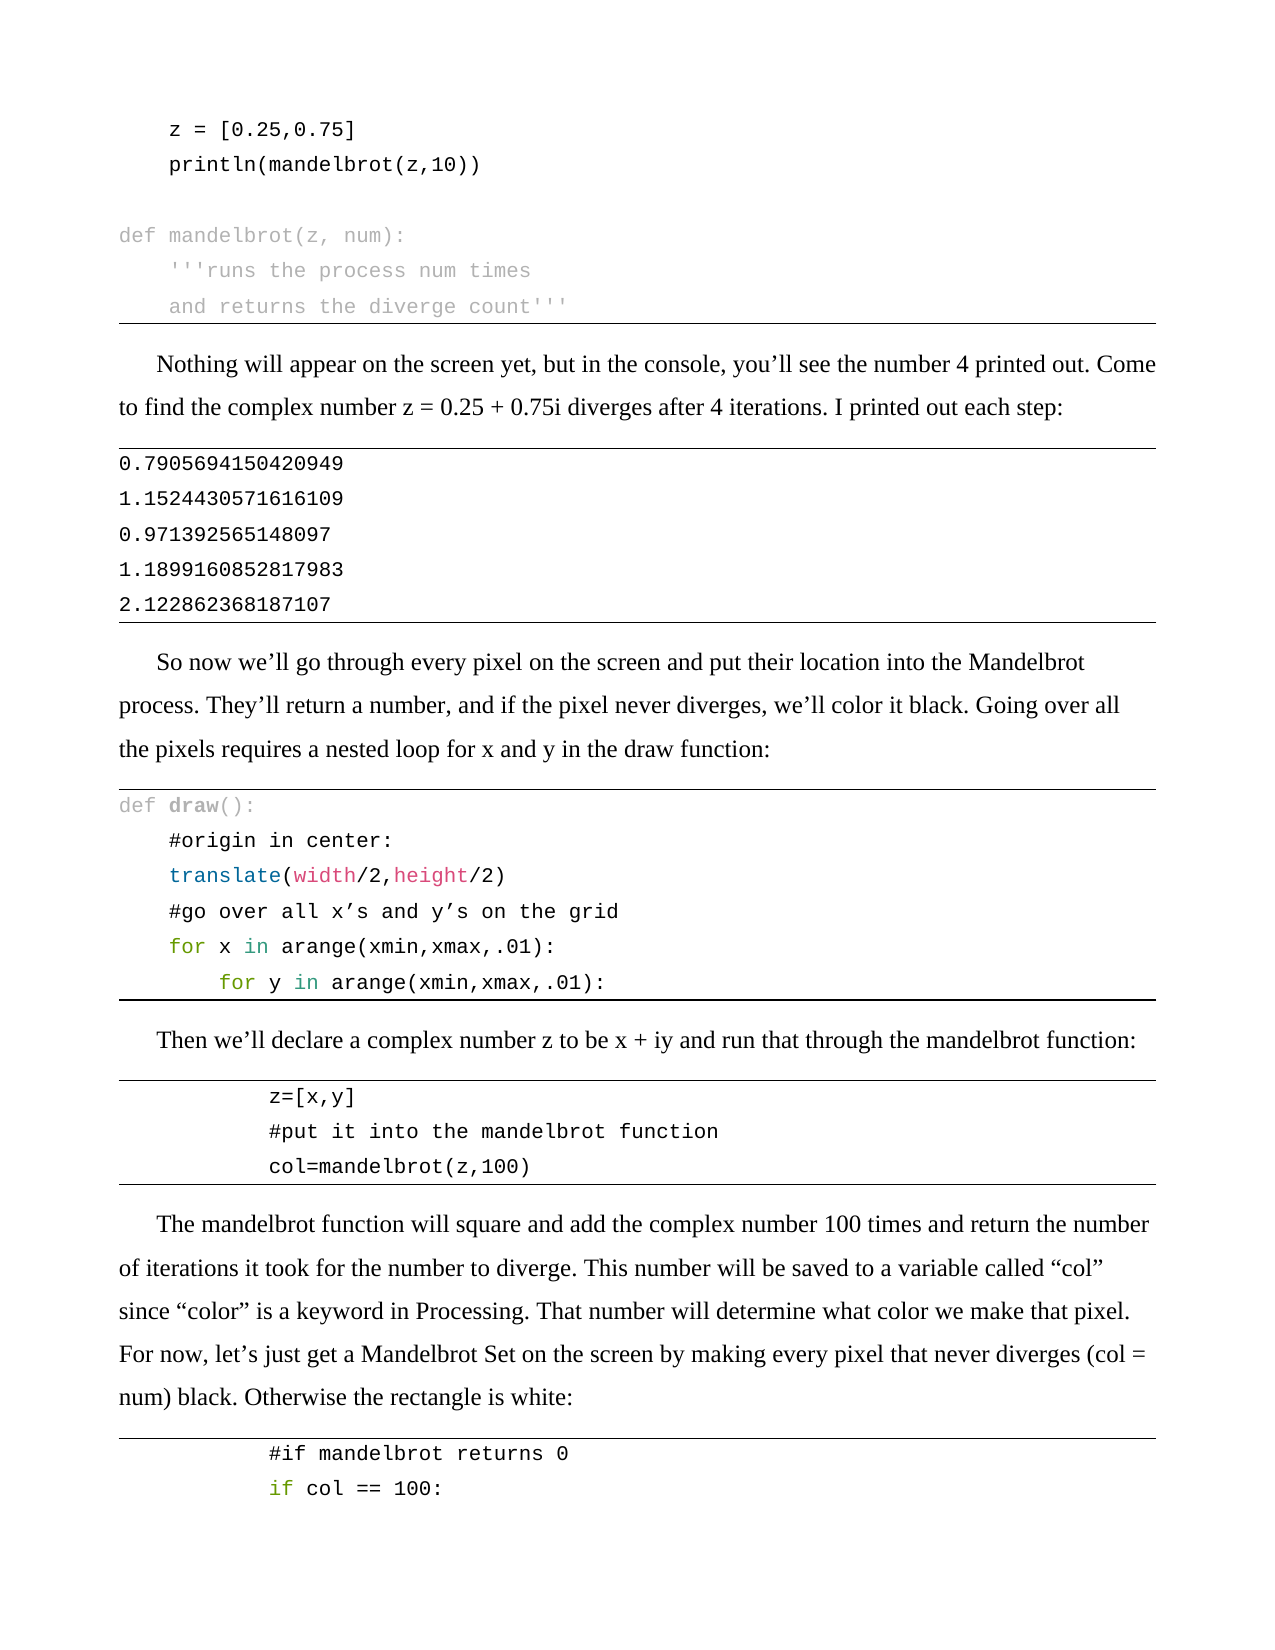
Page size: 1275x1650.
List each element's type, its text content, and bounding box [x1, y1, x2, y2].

text The mandelbrot function will square and add the complex number 100 times and return the number of iterations it took for the number to diverge. This number will be saved to a variable called “col” since “color” is a keyword in Processing. That number will determine what color we make that pixel. For now, let’s just get a Mandelbrot Set on the screen by making every pixel that never diverges (col = num) black. Otherwise the rectangle is white: [118, 1209, 1156, 1411]
text 0.7905694150420949 [118, 449, 1156, 476]
text def mandelbrot(z, num): [118, 225, 1156, 248]
text col=mandelbrot(z,100) [118, 1156, 1156, 1185]
text for x in arange(xmin,xmax,.01): [118, 936, 1156, 960]
text def draw(): [118, 790, 1156, 818]
text #if mandelbrot returns 0 [118, 1439, 1156, 1467]
text for y in arange(xmin,xmax,.01): [118, 972, 1156, 1001]
text 0.971392565148097 [118, 523, 1156, 547]
text 1.1899160852817983 [118, 559, 1156, 583]
text #go over all x’s and y’s on the grid [118, 901, 1156, 924]
text println(mandelbrot(z,10)) [118, 154, 1156, 178]
text #put it into the mandelbrot function [118, 1121, 1156, 1145]
text So now we’ll go through every pixel on the screen and put their location into the Mandelbrot process. They’ll return a number, and if the pixel never diverges, we’ll color it black. Going over all the pixels requires a nested loop for x and y in the draw function: [118, 647, 1156, 762]
text #origin in center: [118, 830, 1156, 854]
text and returns the diverge count''' [118, 296, 1156, 324]
text Nothing will appear on the screen yet, but in the console, you’ll see the number 4 printed out. Come to find the complex number z = 0.25 + 0.75i diverges after 4 iterations. I printed out each step: [118, 349, 1156, 421]
text 1.1524430571616109 [118, 488, 1156, 512]
text '''runs the process num times [118, 260, 1156, 284]
text 2.122862368187107 [118, 594, 1156, 623]
text if col == 100: [118, 1478, 1156, 1502]
text translate(width/2,height/2) [118, 865, 1156, 889]
text z=[x,y] [118, 1081, 1156, 1109]
text z = [0.25,0.75] [118, 118, 1156, 142]
text Then we’ll declare a complex number z to be x + iy and run that through the mandelbrot function: [118, 1025, 1156, 1053]
